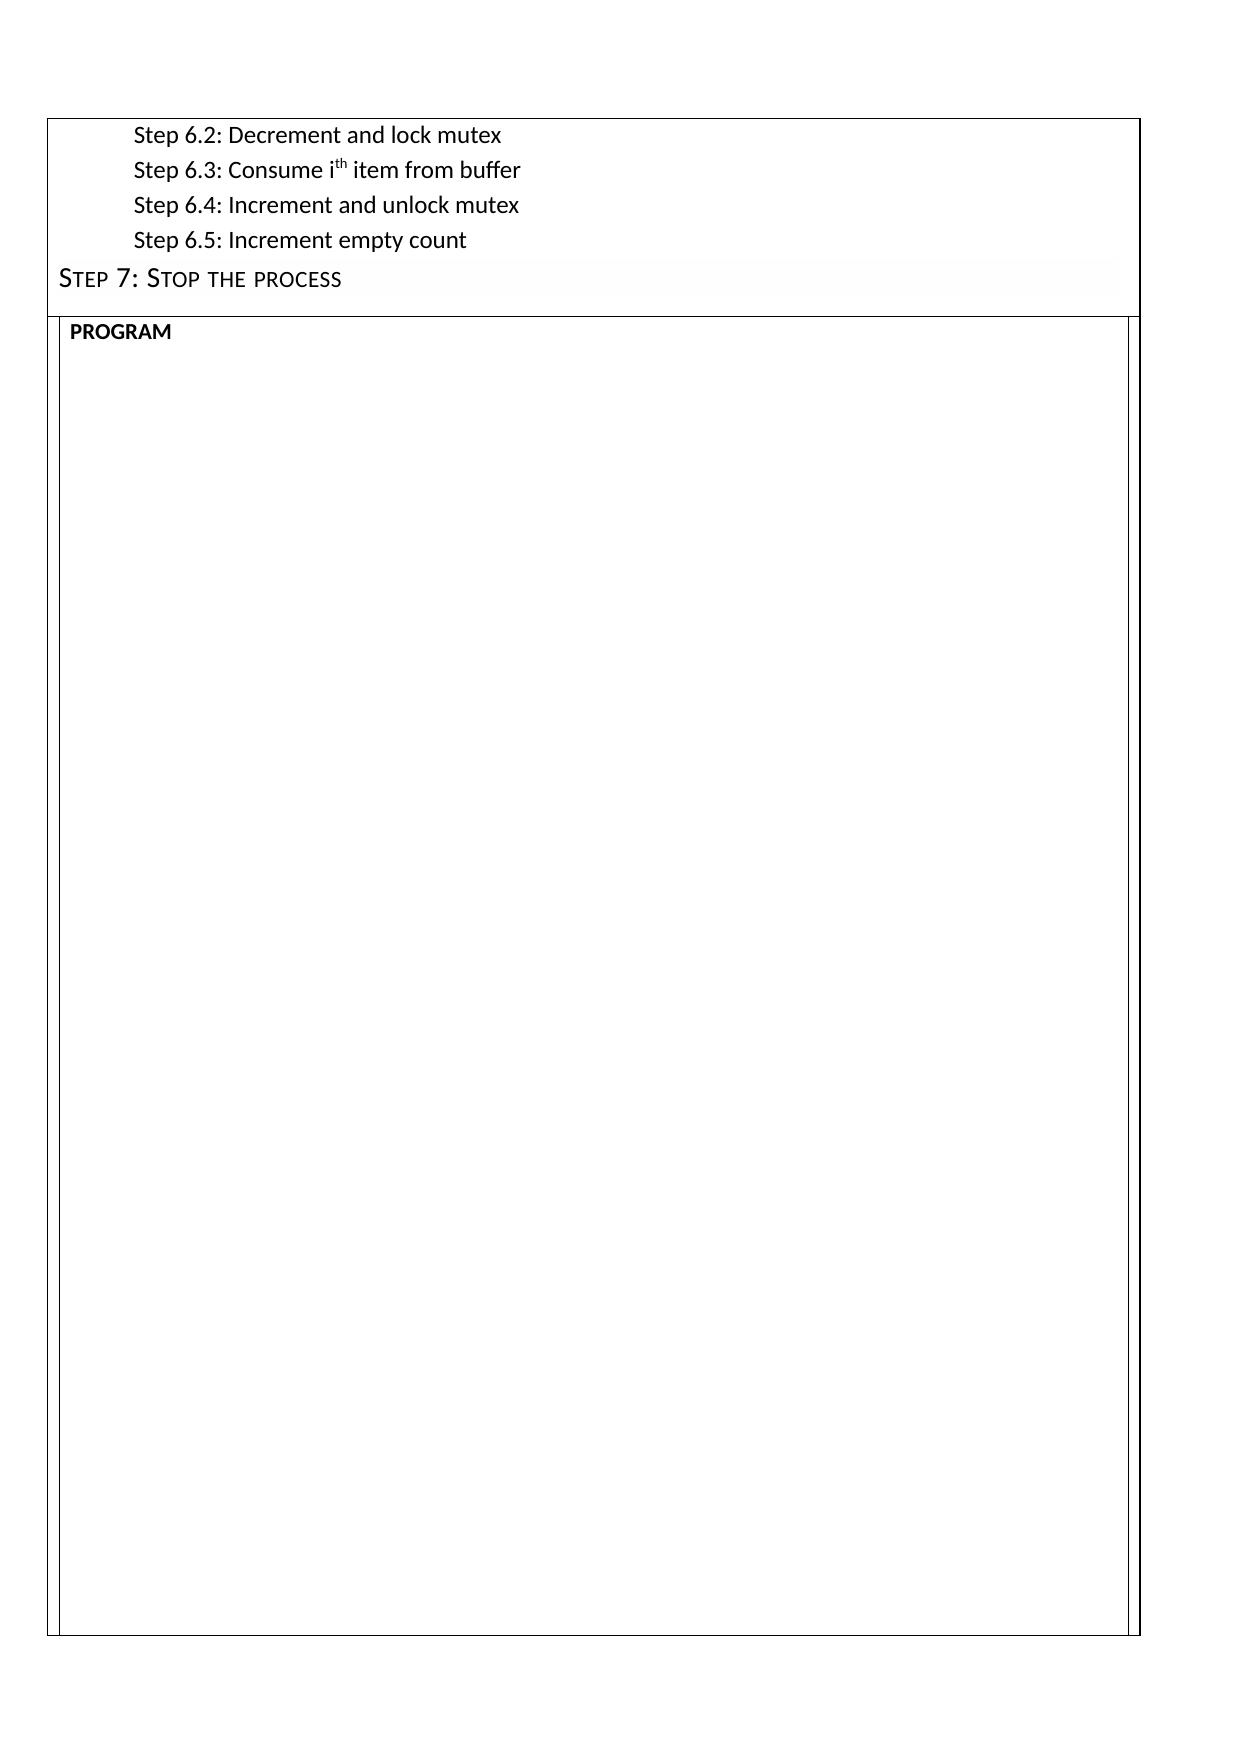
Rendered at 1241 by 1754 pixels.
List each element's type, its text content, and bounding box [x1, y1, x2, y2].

table_cell PROGRAM [48, 317, 59, 1635]
table_cell PROGRAM [60, 317, 1128, 1635]
table_cell PROGRAM [1129, 317, 1139, 1635]
table_cell Step 6.2: Decrement and lock mutex Step 6.3: Consume ith item from buffer Step 6.4: Increment and unlock mutex Step 6.5: Increment empty count Step 7: Stop the process [48, 119, 1139, 316]
